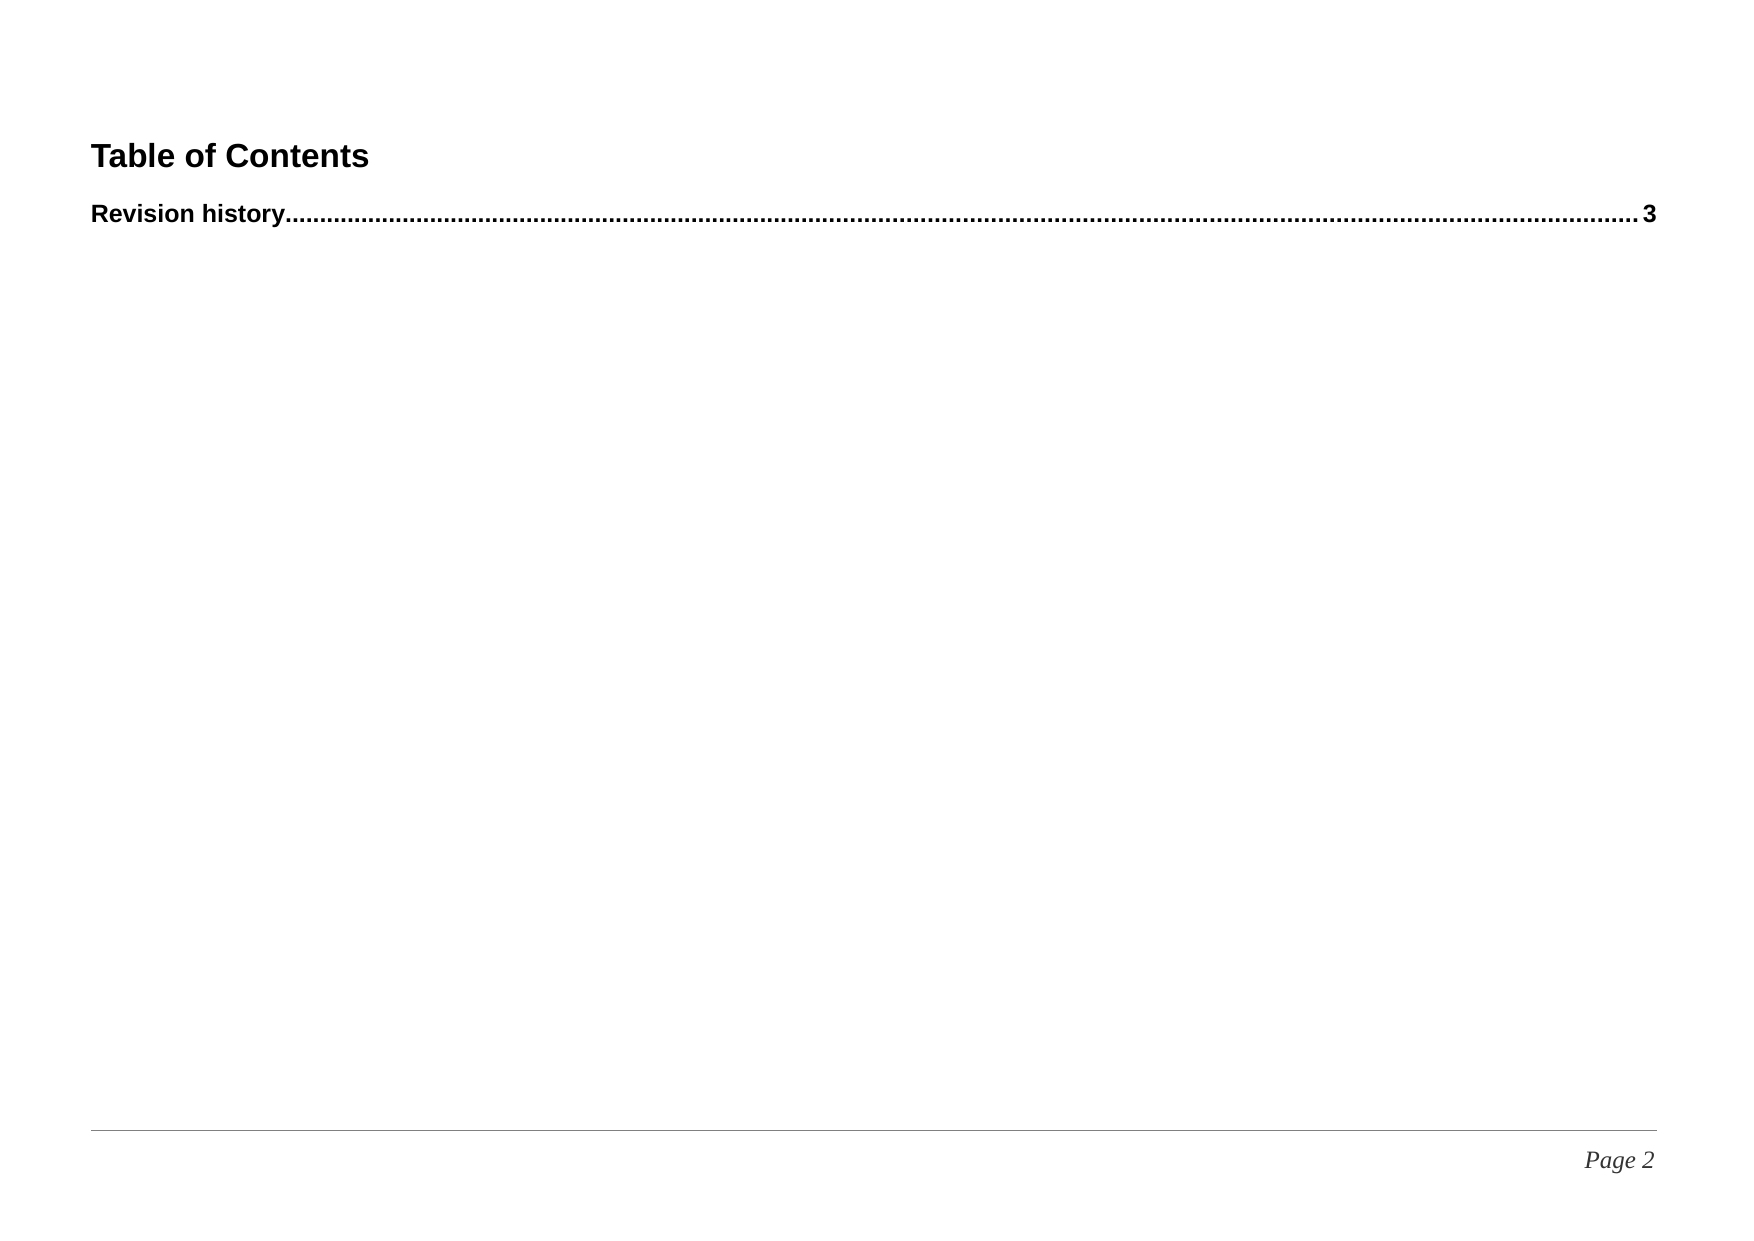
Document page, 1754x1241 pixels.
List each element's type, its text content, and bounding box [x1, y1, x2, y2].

subtitle Table of Contents [91, 136, 1657, 174]
text Revision history 3 [91, 199, 1657, 228]
